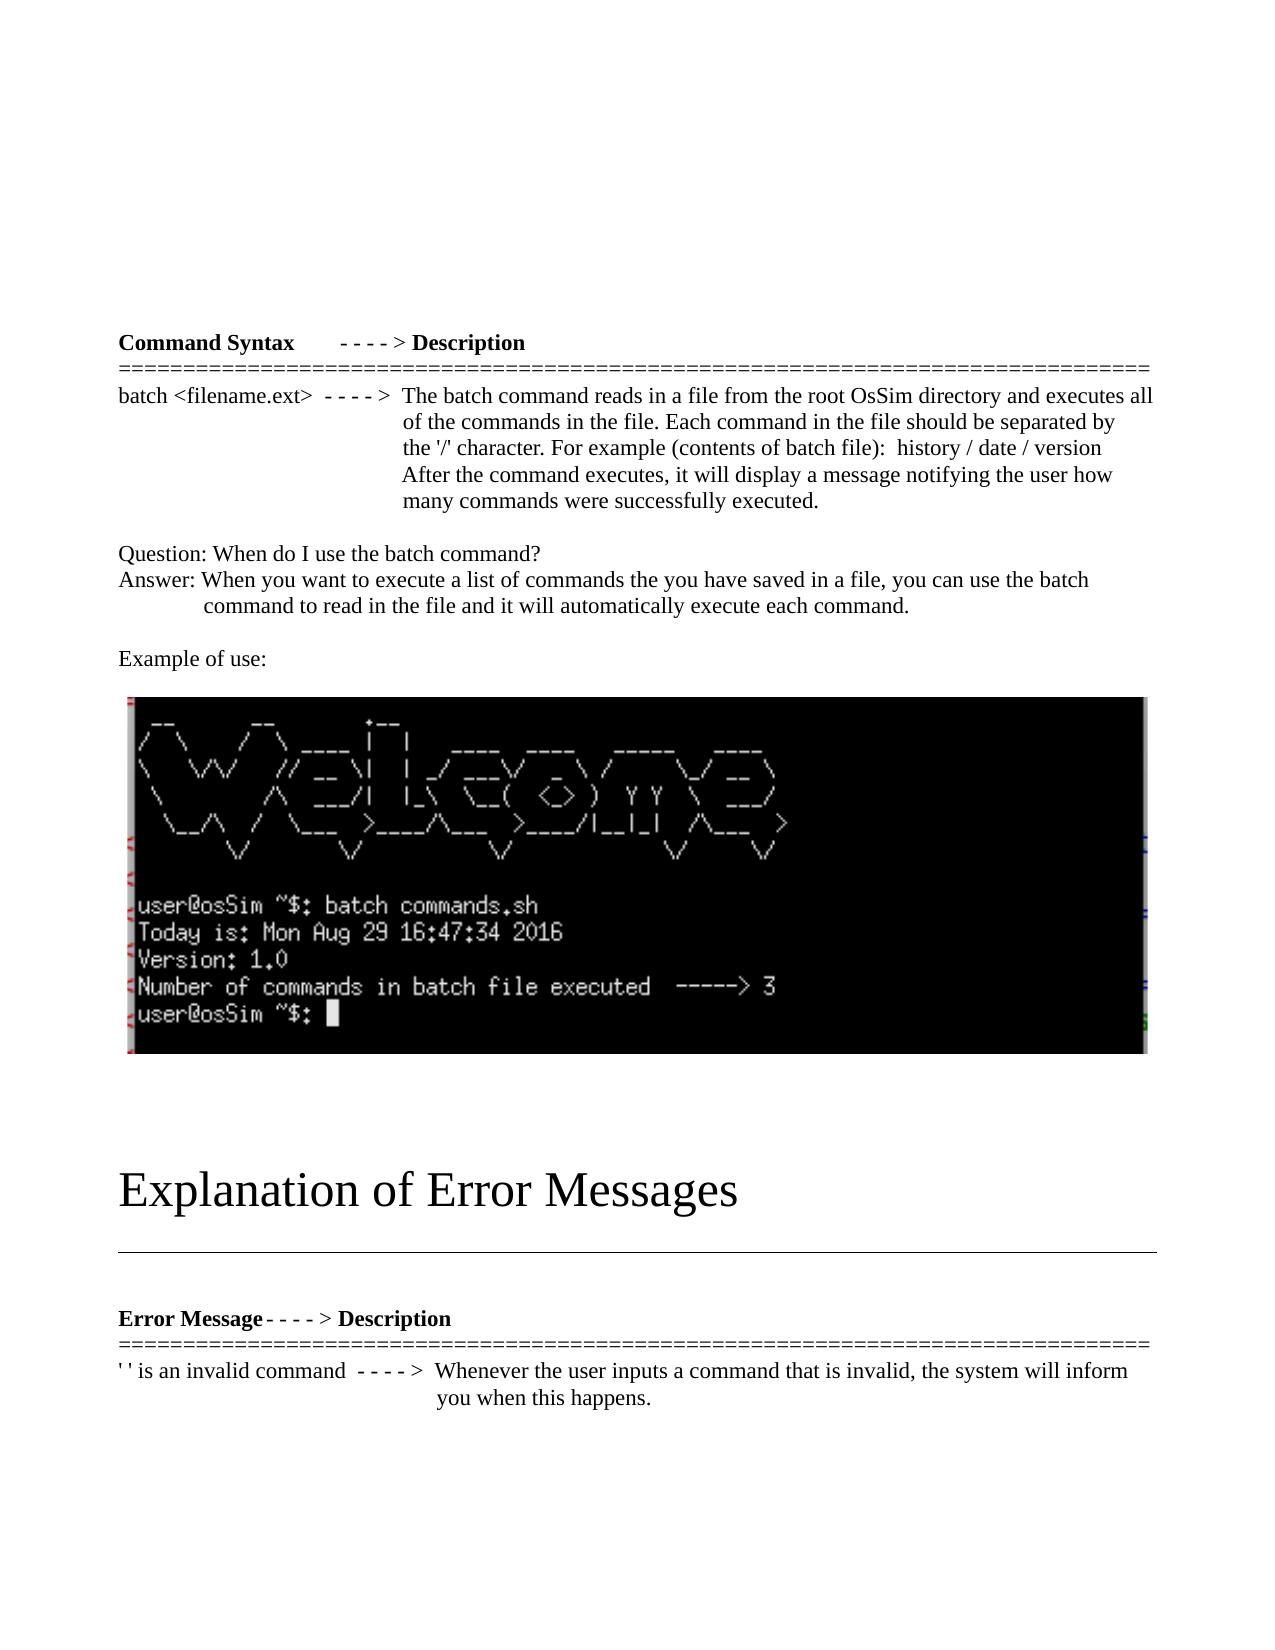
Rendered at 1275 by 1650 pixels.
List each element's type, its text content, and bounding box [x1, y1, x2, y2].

text Command Syntax - - - - > Description [118, 329, 1157, 355]
text Explanation of Error Messages [118, 1159, 1157, 1217]
text Question: When do I use the batch command? [118, 540, 1157, 566]
text Error Message - - - - > Description [118, 1305, 1157, 1331]
text ================================================================================ [118, 1331, 1157, 1358]
text Example of use: [118, 645, 1157, 672]
text batch <filename.ext> - - - - > The batch command reads in a file from the root OsSim directory and executes all of the commands in the file. Each command in the file should be separated by the '/' character. For example (contents of batch file): history / date / version [118, 382, 1157, 461]
text ' ' is an invalid command - - - - > Whenever the user inputs a command that is invalid, the system will inform you when this happens. [118, 1358, 1157, 1410]
text Answer: When you want to execute a list of commands the you have saved in a file, you can use the batch command to read in the file and it will automatically execute each command. [118, 566, 1157, 619]
text ================================================================================ [118, 355, 1157, 382]
text After the command executes, it will display a message notifying the user how many commands were successfully executed. [118, 461, 1157, 513]
picture [127, 697, 1148, 1054]
